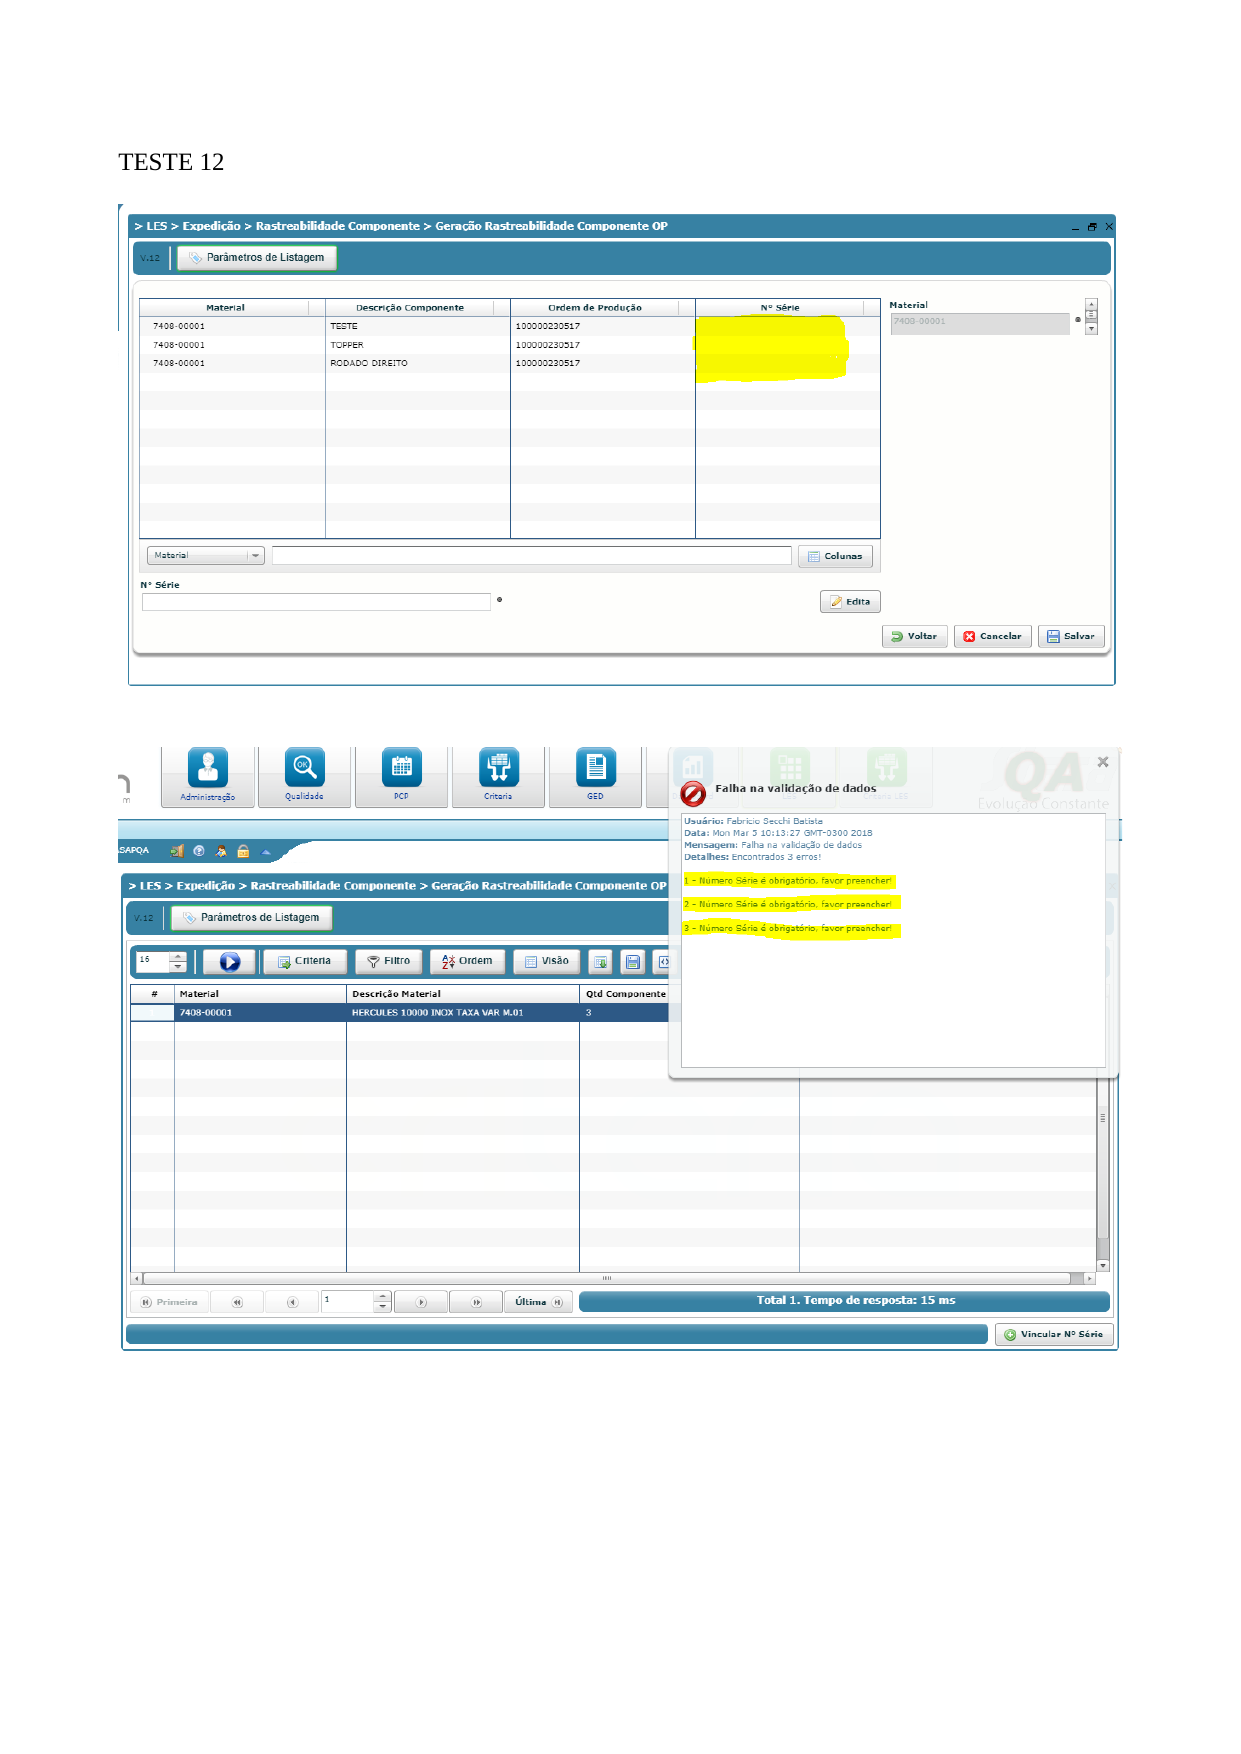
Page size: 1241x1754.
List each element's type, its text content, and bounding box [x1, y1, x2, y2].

picture [118, 204, 1123, 690]
text TESTE 12 [118, 147, 1122, 176]
picture [118, 747, 1123, 1353]
